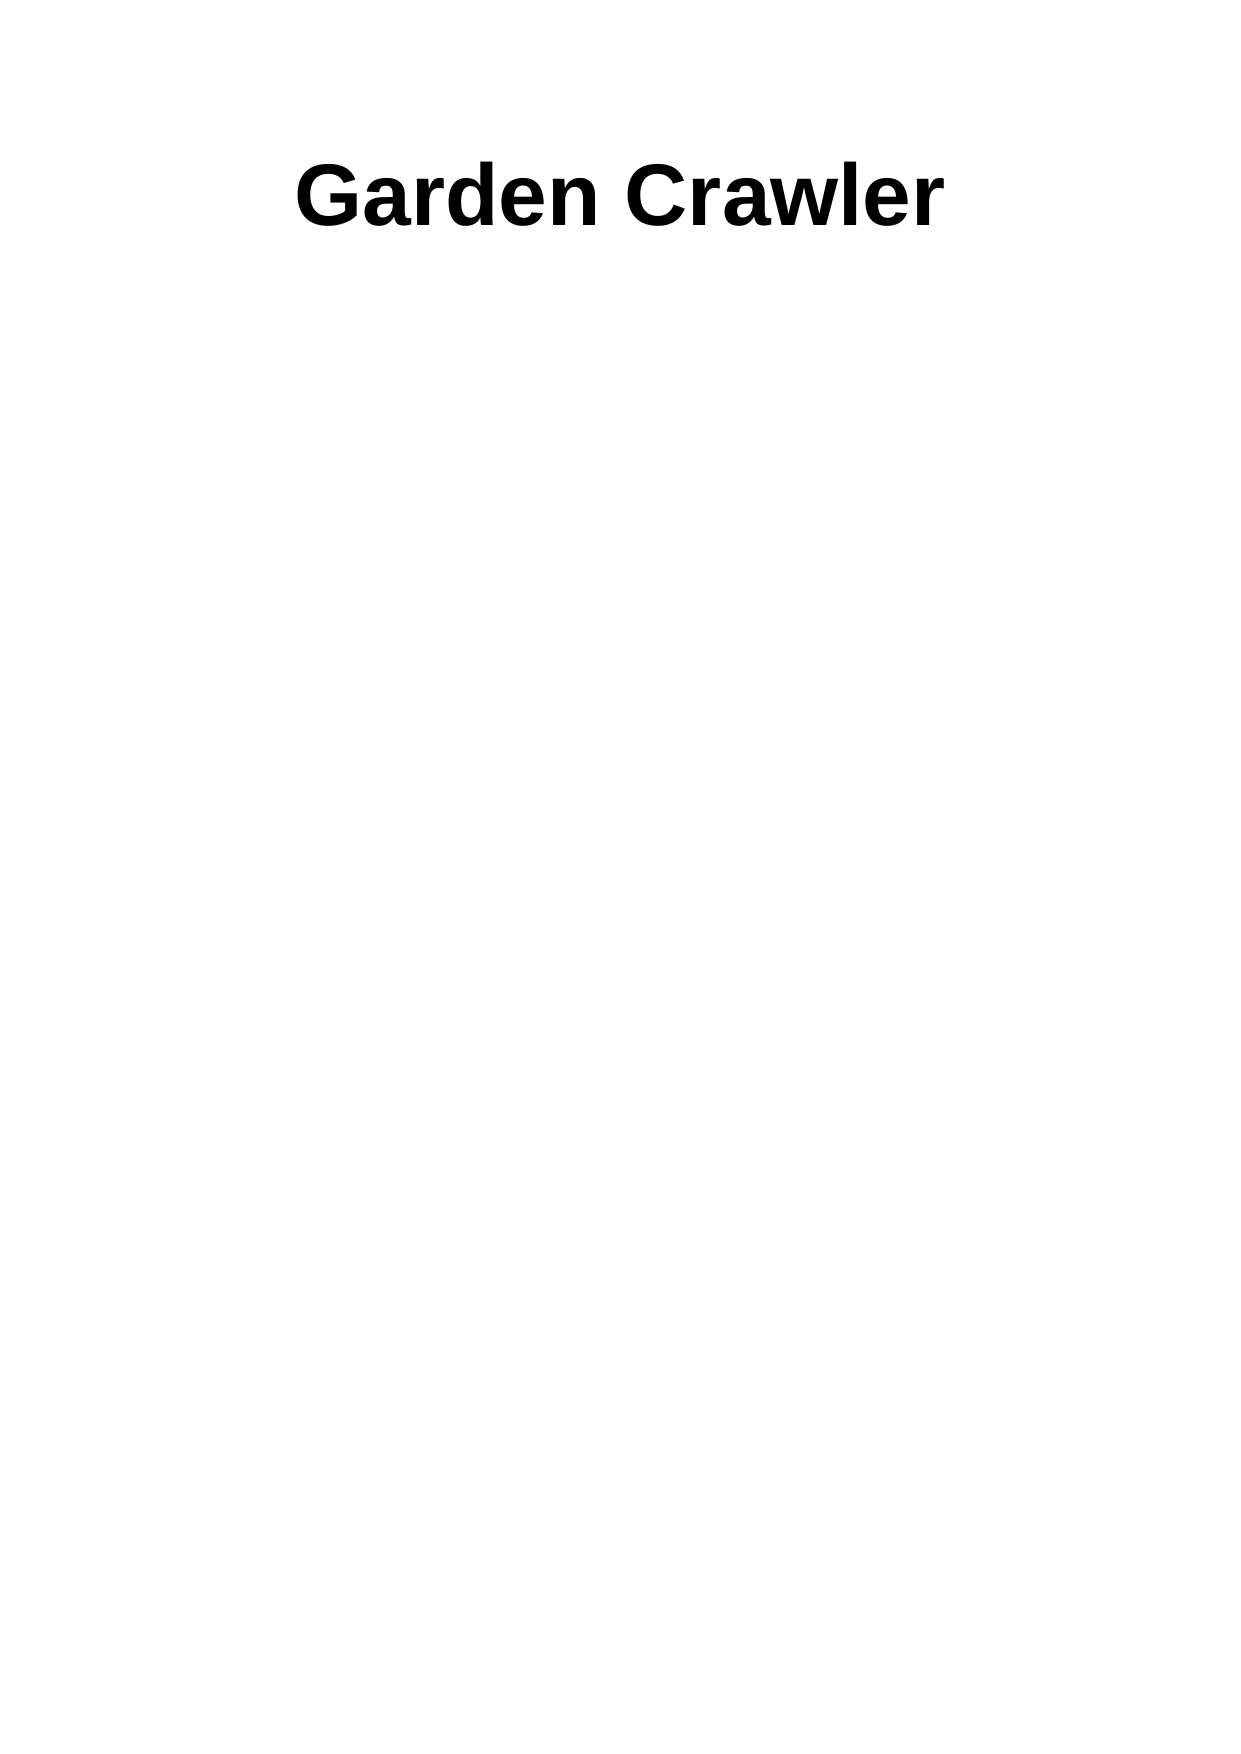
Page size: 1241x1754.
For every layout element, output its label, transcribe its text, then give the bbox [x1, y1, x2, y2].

title Garden Crawler [118, 143, 1122, 244]
